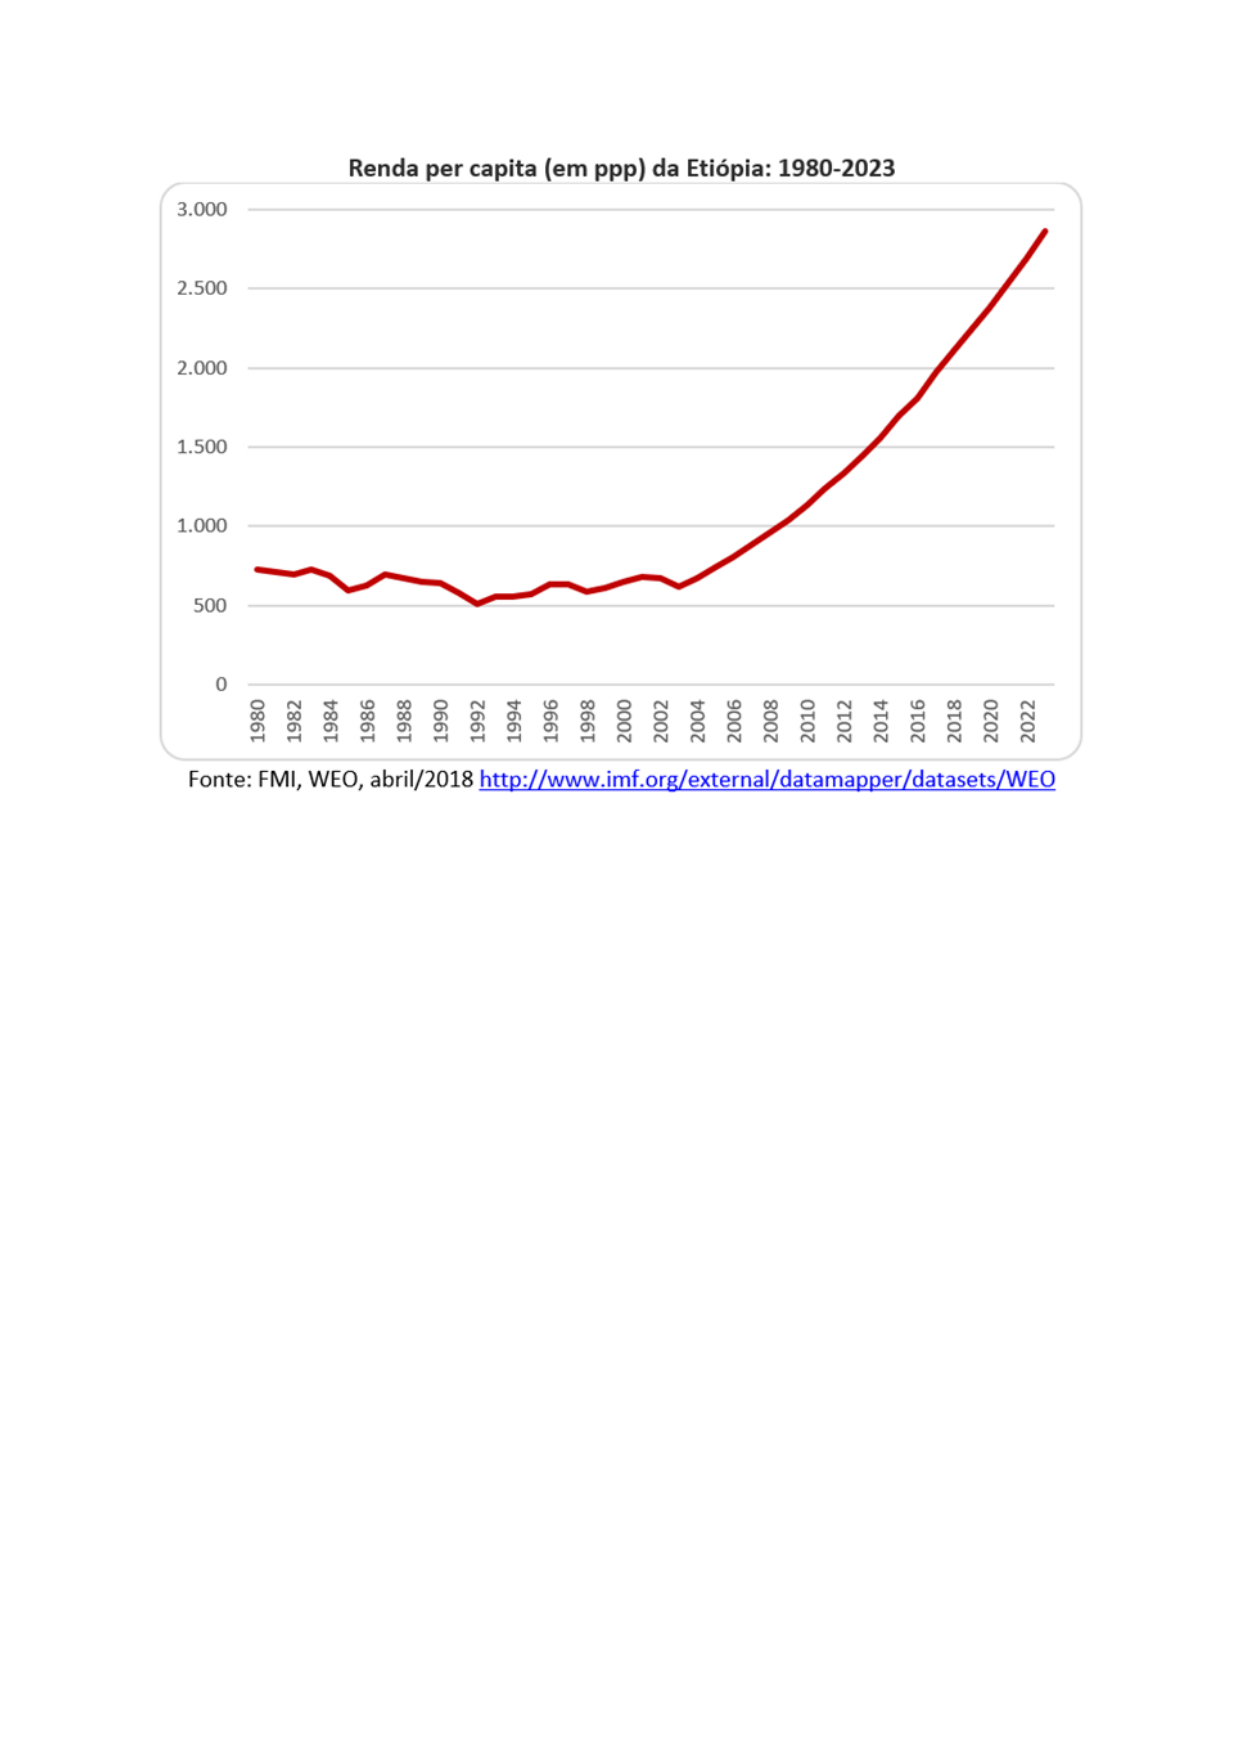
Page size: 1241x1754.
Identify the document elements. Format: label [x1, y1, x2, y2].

picture [151, 147, 1089, 798]
